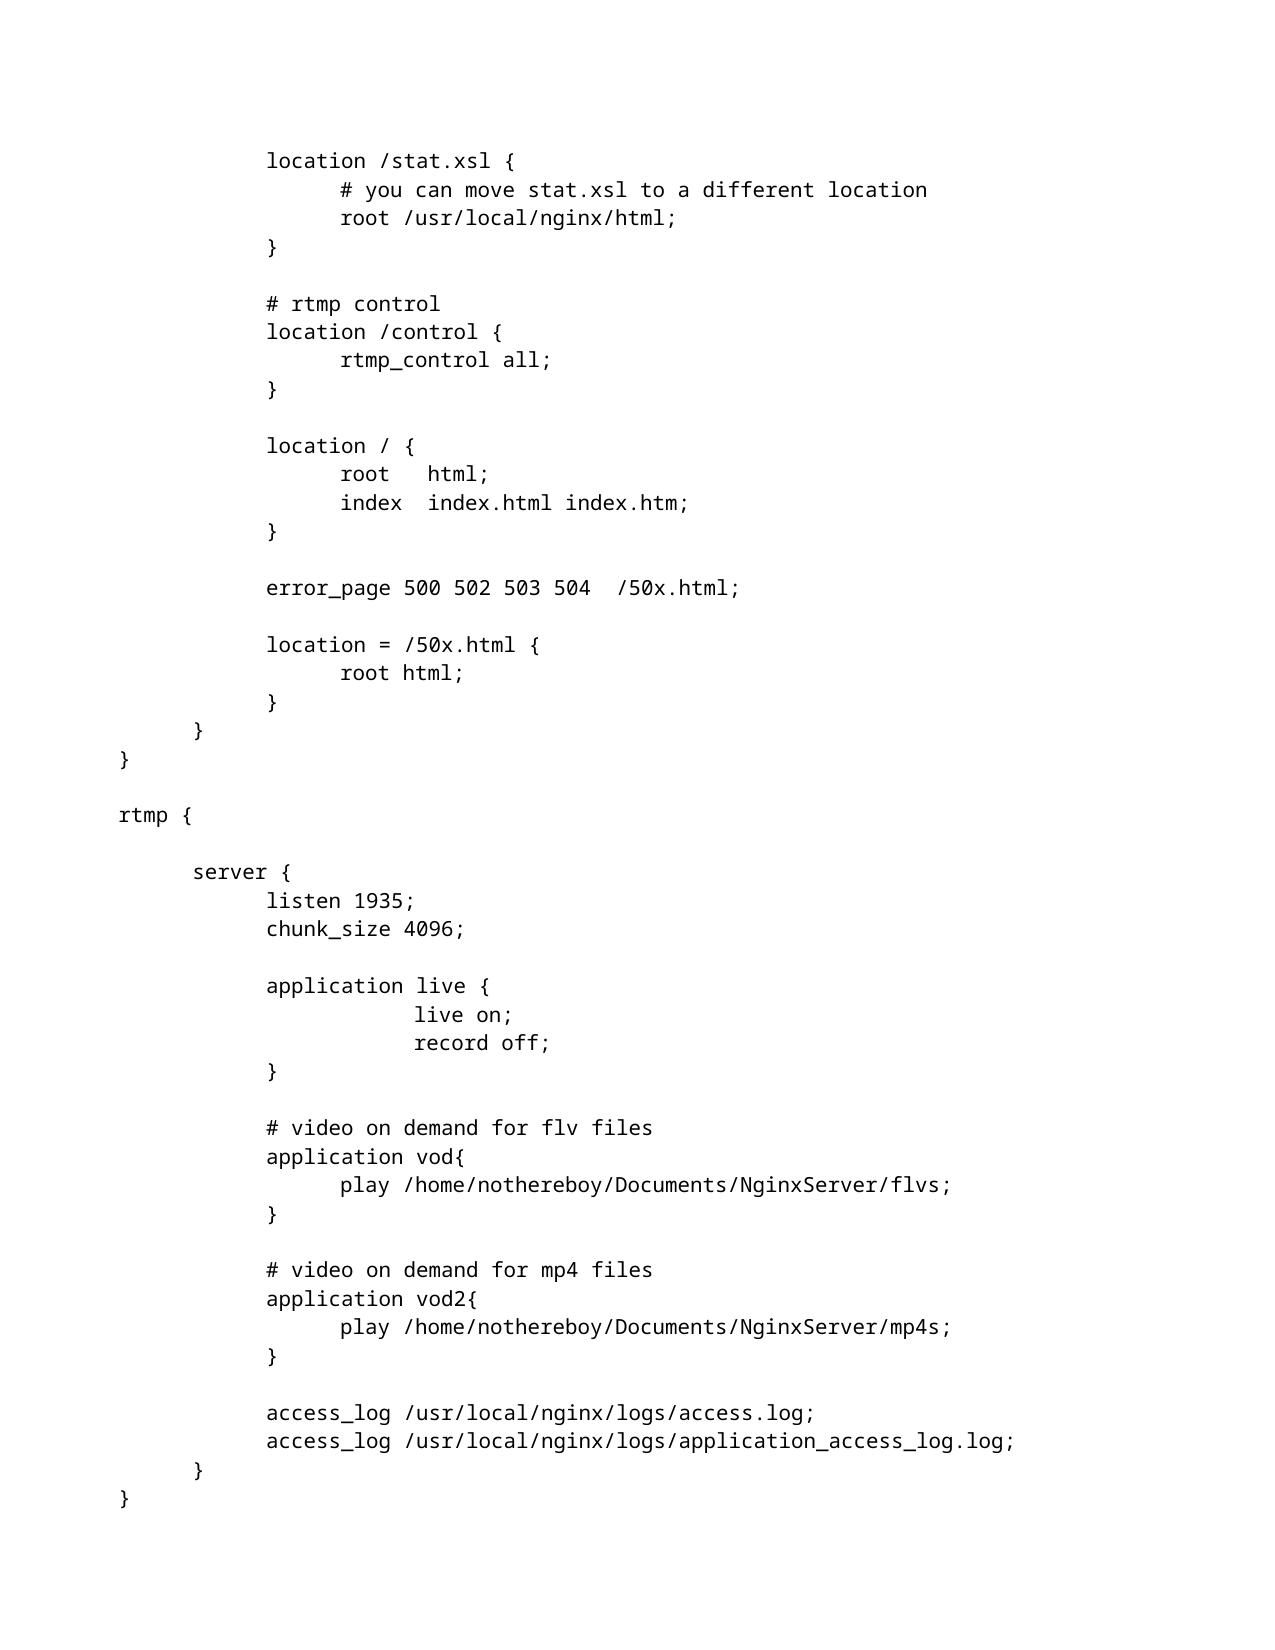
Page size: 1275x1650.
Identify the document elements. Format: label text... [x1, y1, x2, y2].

text } [118, 715, 1157, 744]
text application vod{ [118, 1142, 1157, 1170]
text } [118, 1455, 1157, 1483]
text play /home/nothereboy/Documents/NginxServer/mp4s; [118, 1312, 1157, 1341]
text root html; [118, 658, 1157, 687]
text chunk_size 4096; [118, 914, 1157, 943]
text rtmp_control all; [118, 346, 1157, 374]
text server { [118, 857, 1157, 886]
text application live { [118, 971, 1157, 1000]
text # you can move stat.xsl to a different location [118, 175, 1157, 203]
text rtmp { [118, 801, 1157, 829]
text } [118, 1341, 1157, 1369]
text } [118, 1057, 1157, 1085]
text listen 1935; [118, 886, 1157, 914]
text play /home/nothereboy/Documents/NginxServer/flvs; [118, 1170, 1157, 1199]
text root /usr/local/nginx/html; [118, 203, 1157, 232]
text error_page 500 502 503 504 /50x.html; [118, 573, 1157, 602]
text index index.html index.htm; [118, 488, 1157, 516]
text location = /50x.html { [118, 630, 1157, 658]
text location /control { [118, 317, 1157, 346]
text access_log /usr/local/nginx/logs/application_access_log.log; [118, 1426, 1157, 1455]
text # rtmp control [118, 289, 1157, 317]
text } [118, 687, 1157, 715]
text } [118, 744, 1157, 772]
text # video on demand for mp4 files [118, 1256, 1157, 1284]
text location / { [118, 431, 1157, 459]
text application vod2{ [118, 1284, 1157, 1312]
text # video on demand for flv files [118, 1113, 1157, 1142]
text root html; [118, 459, 1157, 488]
text } [118, 232, 1157, 260]
text } [118, 1199, 1157, 1227]
text record off; [118, 1028, 1157, 1057]
text live on; [118, 1000, 1157, 1028]
text access_log /usr/local/nginx/logs/access.log; [118, 1398, 1157, 1426]
text } [118, 516, 1157, 545]
text location /stat.xsl { [118, 147, 1157, 175]
text } [118, 1483, 1157, 1512]
text } [118, 374, 1157, 402]
